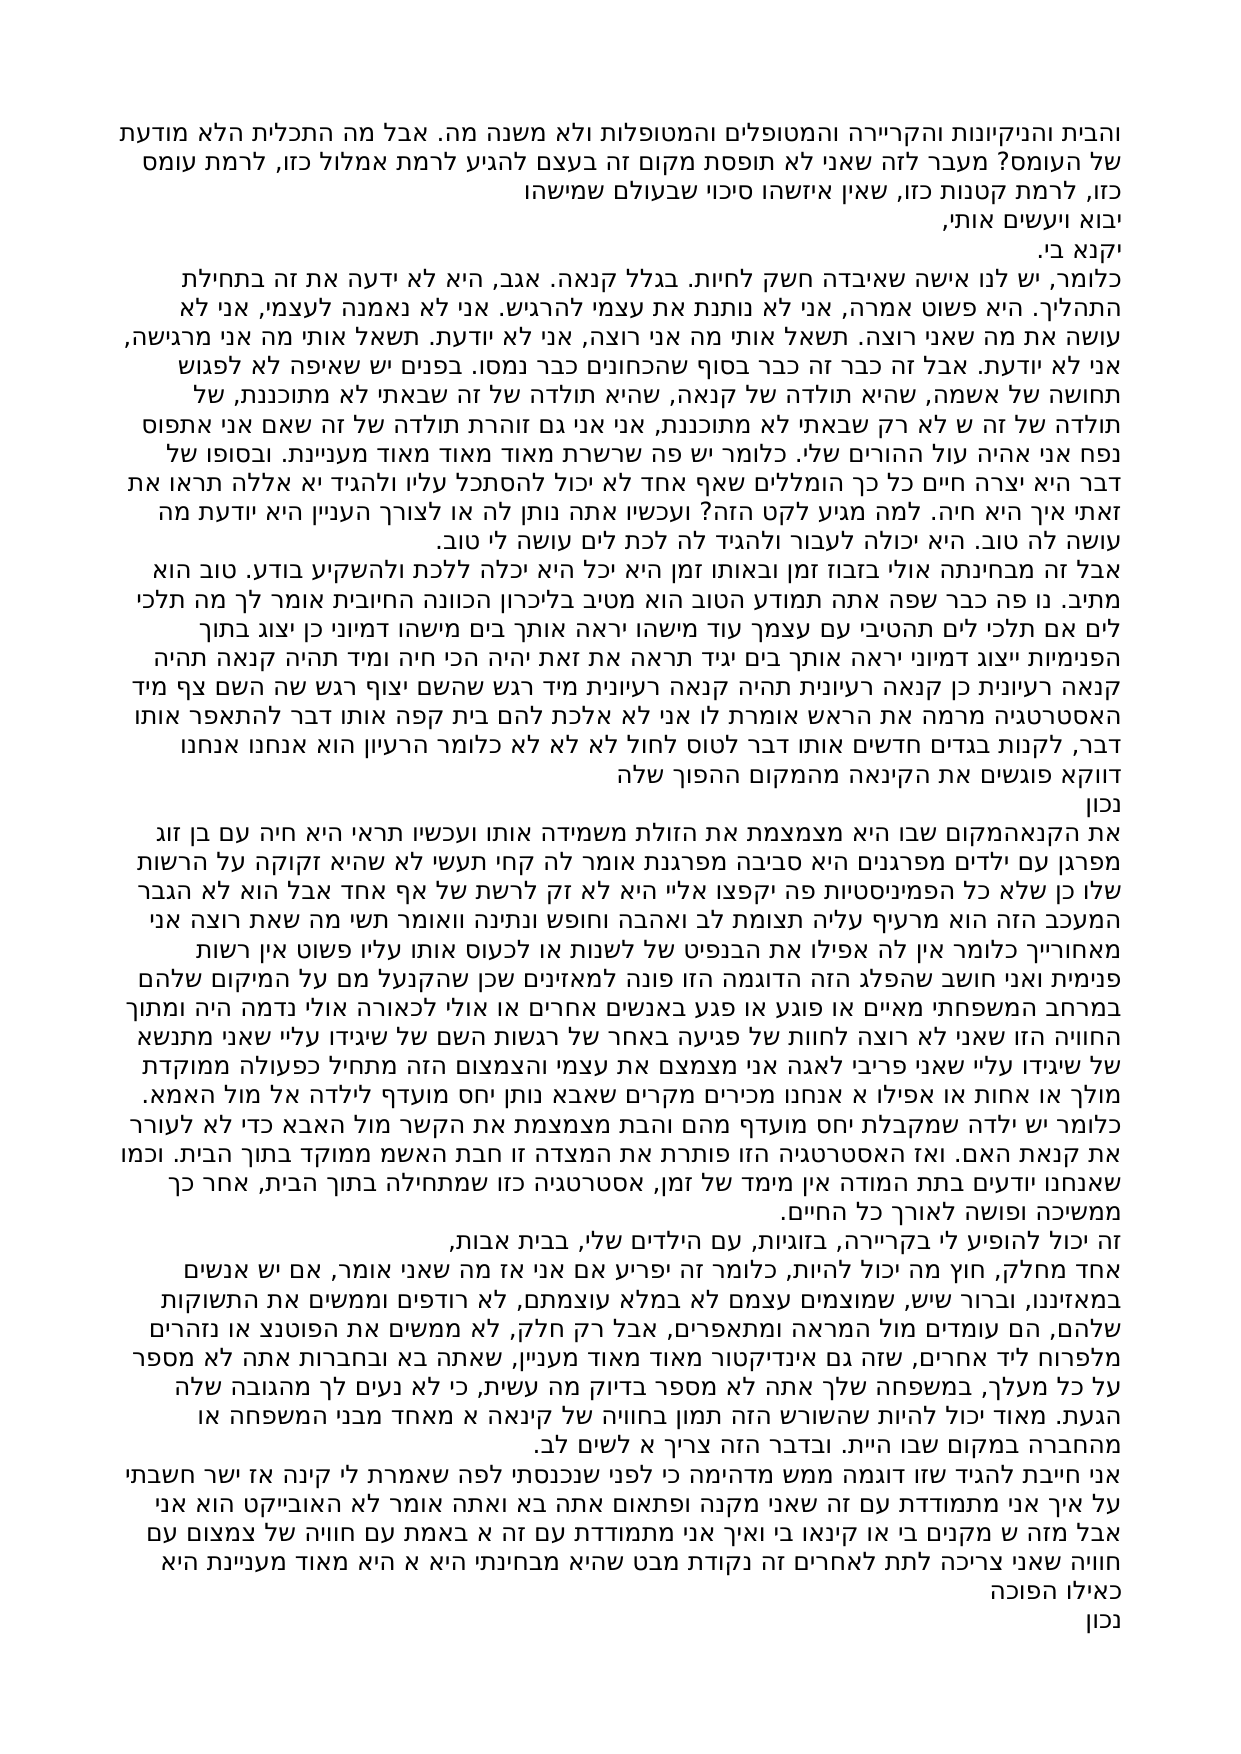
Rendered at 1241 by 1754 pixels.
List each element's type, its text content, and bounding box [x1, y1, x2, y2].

text אני חייבת להגיד שזו דוגמה ממש מדהימה כי לפני שנכנסתי לפה שאמרת לי קינה אז ישר חשבתי על איך אני מתמודדת עם זה שאני מקנה ופתאום אתה בא ואתה אומר לא האובייקט הוא אני אבל מזה ש מקנים בי או קינאו בי ואיך אני מתמודדת עם זה א באמת עם חוויה של צמצום עם חוויה שאני צריכה לתת לאחרים זה נקודת מבט שהיא מבחינתי היא א היא מאוד מעניינת היא כאילו הפוכה [118, 1460, 1122, 1606]
text אבל זה מבחינתה אולי בזבוז זמן ובאותו זמן היא יכל היא יכלה ללכת ולהשקיע בודע. טוב הוא מתיב. נו פה כבר שפה אתה תמודע הטוב הוא מטיב בליכרון הכוונה החיובית אומר לך מה תלכי לים אם תלכי לים תהטיבי עם עצמך עוד מישהו יראה אותך בים מישהו דמיוני כן יצוג בתוך הפנימיות ייצוג דמיוני יראה אותך בים יגיד תראה את זאת יהיה הכי חיה ומיד תהיה קנאה תהיה קנאה רעיונית כן קנאה רעיונית תהיה קנאה רעיונית מיד רגש שהשם יצוף רגש שה השם צף מיד האסטרטגיה מרמה את הראש אומרת לו אני לא אלכת להם בית קפה אותו דבר להתאפר אותו דבר, לקנות בגדים חדשים אותו דבר לטוס לחול לא לא לא כלומר הרעיון הוא אנחנו אנחנו דווקא פוגשים את הקינאה מהמקום ההפוך שלה [118, 556, 1122, 789]
text כלומר, יש לנו אישה שאיבדה חשק לחיות. בגלל קנאה. אגב, היא לא ידעה את זה בתחילת התהליך. היא פשוט אמרה, אני לא נותנת את עצמי להרגיש. אני לא נאמנה לעצמי, אני לא עושה את מה שאני רוצה. תשאל אותי מה אני רוצה, אני לא יודעת. תשאל אותי מה אני מרגישה, אני לא יודעת. אבל זה כבר זה כבר בסוף שהכחונים כבר נמסו. בפנים יש שאיפה לא לפגוש תחושה של אשמה, שהיא תולדה של קנאה, שהיא תולדה של זה שבאתי לא מתוכננת, של תולדה של זה ש לא רק שבאתי לא מתוכננת, אני אני גם זוהרת תולדה של זה שאם אני אתפוס נפח אני אהיה עול ההורים שלי. כלומר יש פה שרשרת מאוד מאוד מאוד מעניינת. ובסופו של דבר היא יצרה חיים כל כך הומללים שאף אחד לא יכול להסתכל עליו ולהגיד יא אללה תראו את זאתי איך היא חיה. למה מגיע לקט הזה? ועכשיו אתה נותן לה או לצורך העניין היא יודעת מה עושה לה טוב. היא יכולה לעבור ולהגיד לה לכת לים עושה לי טוב. [118, 264, 1122, 556]
text נכון [118, 1606, 1122, 1635]
text והבית והניקיונות והקריירה והמטופלים והמטופלות ולא משנה מה. אבל מה התכלית הלא מודעת של העומס? מעבר לזה שאני לא תופסת מקום זה בעצם להגיע לרמת אמלול כזו, לרמת עומס כזו, לרמת קטנות כזו, שאין איזשהו סיכוי שבעולם שמישהו [118, 118, 1122, 206]
text נכון [118, 789, 1122, 818]
text יקנא בי. [118, 235, 1122, 264]
text אחד מחלק, חוץ מה יכול להיות, כלומר זה יפריע אם אני אז מה שאני אומר, אם יש אנשים במאזיננו, וברור שיש, שמוצמים עצמם לא במלא עוצמתם, לא רודפים וממשים את התשוקות שלהם, הם עומדים מול המראה ומתאפרים, אבל רק חלק, לא ממשים את הפוטנצ או נזהרים מלפרוח ליד אחרים, שזה גם אינדיקטור מאוד מאוד מעניין, שאתה בא ובחברות אתה לא מספר על כל מעלך, במשפחה שלך אתה לא מספר בדיוק מה עשית, כי לא נעים לך מהגובה שלה הגעת. מאוד יכול להיות שהשורש הזה תמון בחוויה של קינאה א מאחד מבני המשפחה או מהחברה במקום שבו היית. ובדבר הזה צריך א לשים לב. [118, 1256, 1122, 1460]
text יבוא ויעשים אותי, [118, 206, 1122, 235]
text את הקנאהמקום שבו היא מצמצמת את הזולת משמידה אותו ועכשיו תראי היא חיה עם בן זוג מפרגן עם ילדים מפרגנים היא סביבה מפרגנת אומר לה קחי תעשי לא שהיא זקוקה על הרשות שלו כן שלא כל הפמיניסטיות פה יקפצו אליי היא לא זק לרשת של אף אחד אבל הוא לא הגבר המעכב הזה הוא מרעיף עליה תצומת לב ואהבה וחופש ונתינה וואומר תשי מה שאת רוצה אני מאחורייך כלומר אין לה אפילו את הבנפיט של לשנות או לכעוס אותו עליו פשוט אין רשות פנימית ואני חושב שהפלג הזה הדוגמה הזו פונה למאזינים שכן שהקנעל מם על המיקום שלהם במרחב המשפחתי מאיים או פוגע או פגע באנשים אחרים או אולי לכאורה אולי נדמה היה ומתוך החוויה הזו שאני לא רוצה לחוות של פגיעה באחר של רגשות השם של שיגידו עליי שאני מתנשא של שיגידו עליי שאני פריבי לאגה אני מצמצם את עצמי והצמצום הזה מתחיל כפעולה ממוקדת מולך או אחות או אפילו א אנחנו מכירים מקרים שאבא נותן יחס מועדף לילדה אל מול האמא. כלומר יש ילדה שמקבלת יחס מועדף מהם והבת מצמצמת את הקשר מול האבא כדי לא לעורר את קנאת האם. ואז האסטרטגיה הזו פותרת את המצדה זו חבת האשמ ממוקד בתוך הבית. וכמו שאנחנו יודעים בתת המודה אין מימד של זמן, אסטרטגיה כזו שמתחילה בתוך הבית, אחר כך ממשיכה ופושה לאורך כל החיים. [118, 818, 1122, 1226]
text זה יכול להופיע לי בקריירה, בזוגיות, עם הילדים שלי, בבית אבות, [118, 1226, 1122, 1256]
